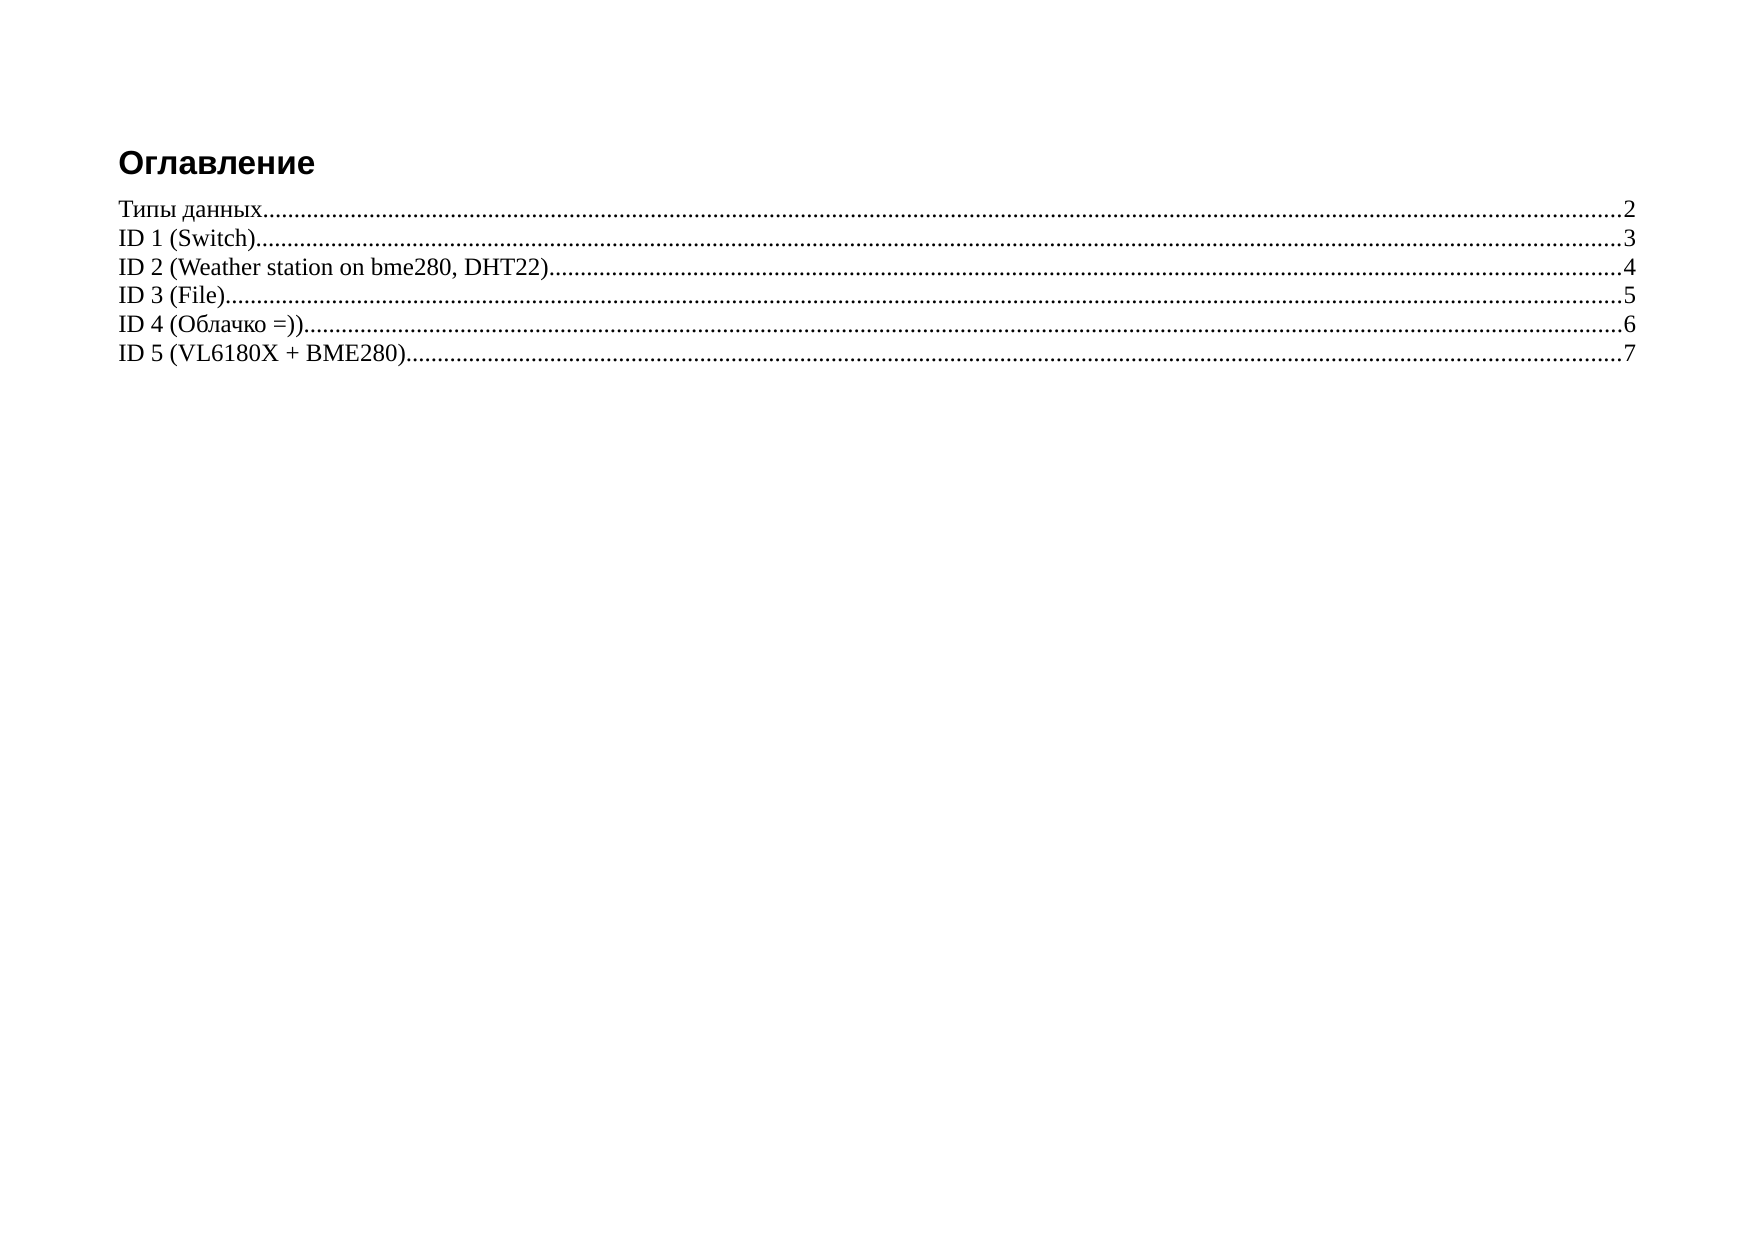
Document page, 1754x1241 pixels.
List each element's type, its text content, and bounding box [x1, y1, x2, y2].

text ID 2 (Weather station on bme280, DHT22) 4 [118, 252, 1636, 280]
text ID 4 (Облачко =)) 6 [118, 309, 1636, 338]
text ID 1 (Switch) 3 [118, 223, 1636, 252]
text Типы данных 2 [118, 194, 1636, 223]
text ID 5 (VL6180X + BME280) 7 [118, 338, 1636, 367]
subtitle Оглавление [118, 143, 1636, 182]
text ID 3 (File) 5 [118, 280, 1636, 309]
